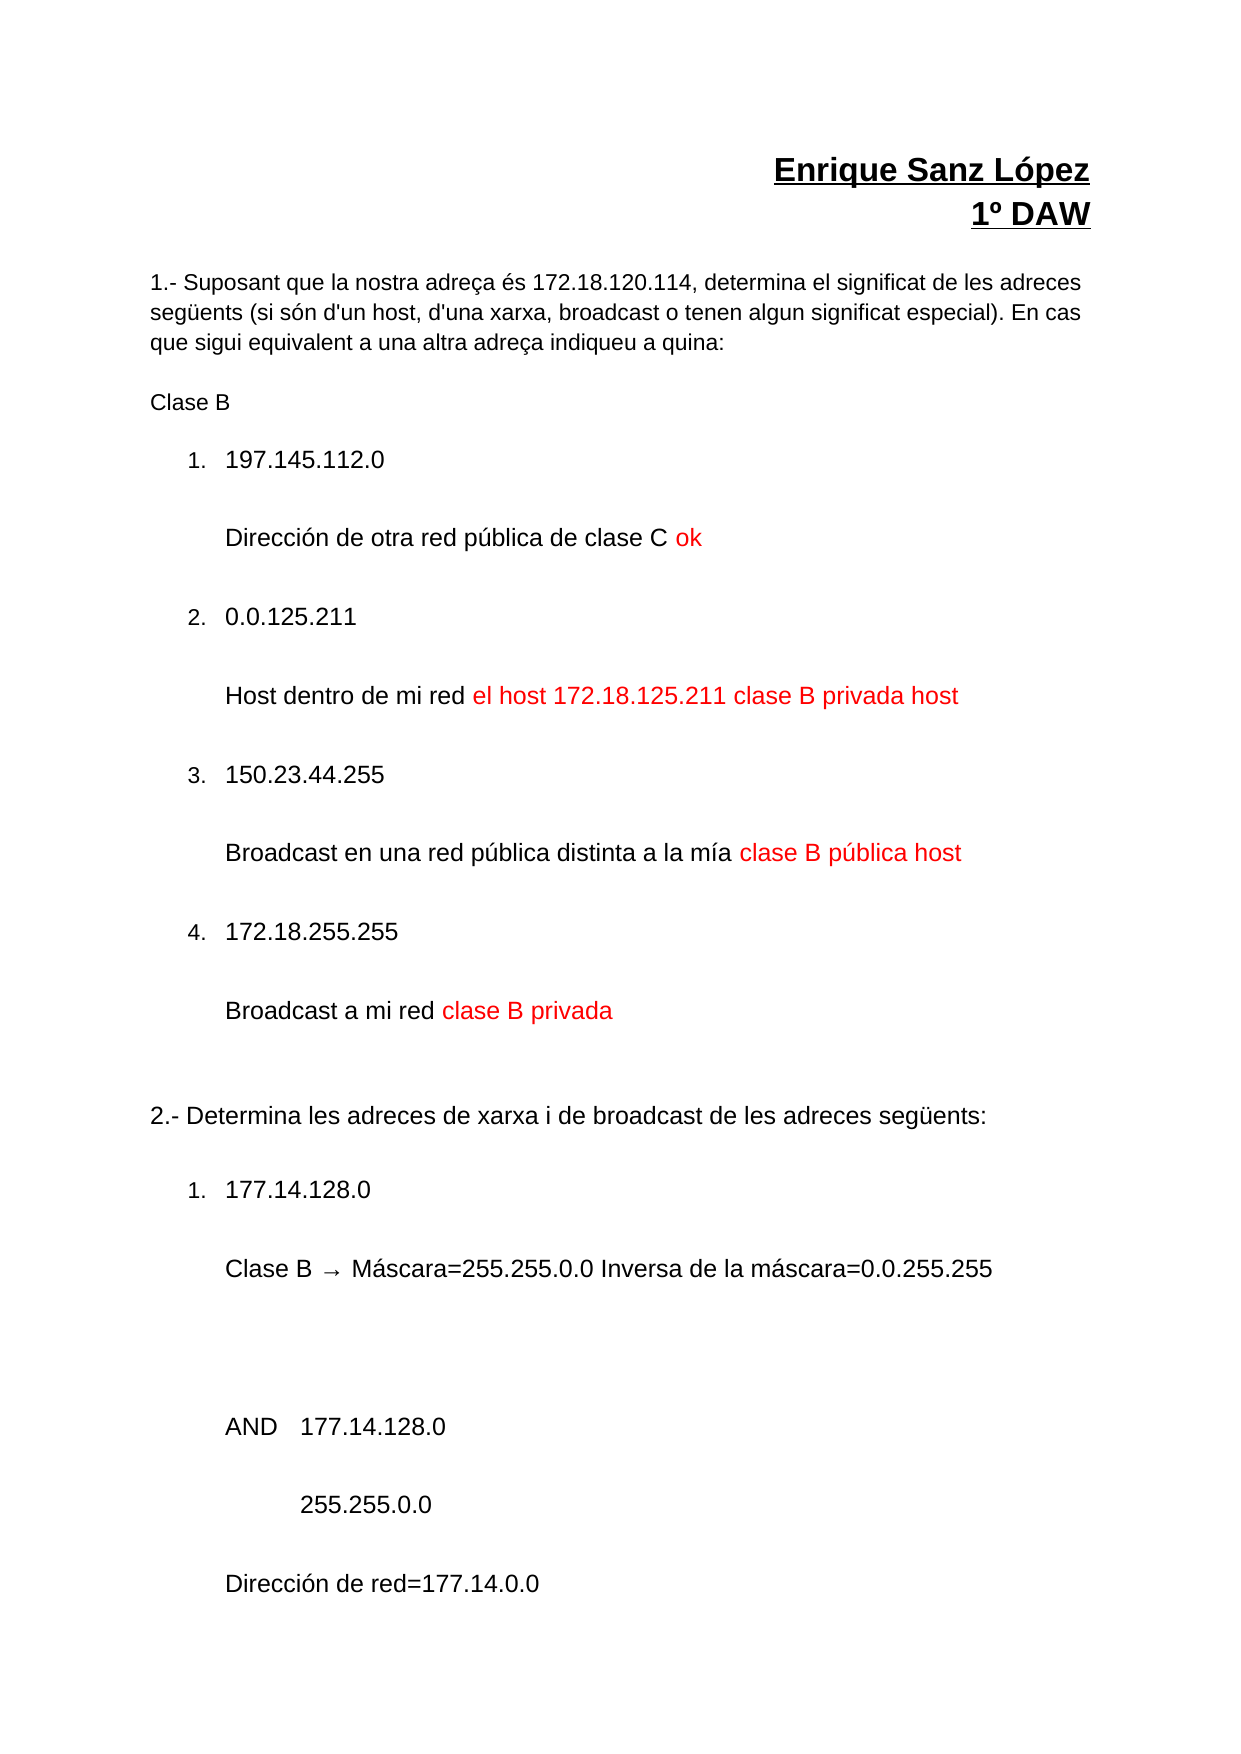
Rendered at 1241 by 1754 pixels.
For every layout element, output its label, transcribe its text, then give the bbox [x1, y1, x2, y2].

list 177.14.128.0 [187, 1176, 1090, 1204]
text Host dentro de mi red el host 172.18.125.211 clase B privada host [225, 681, 1090, 709]
text 255.255.0.0 [225, 1491, 1090, 1519]
text Broadcast a mi red clase B privada [225, 996, 1090, 1051]
text 1.- Suposant que la nostra adreça és 172.18.120.114, determina el significat de les adreces següents (si són d'un host, d'una xarxa, broadcast o tenen algun significat especial). En cas que sigui equivalent a una altra adreça indiqueu a quina: [150, 268, 1090, 355]
text Broadcast en una red pública distinta a la mía clase B pública host [225, 838, 1090, 867]
list 150.23.44.255 [187, 759, 1090, 788]
text Dirección de otra red pública de clase C ok [225, 523, 1090, 552]
text Clase B → Máscara=255.255.0.0 Inversa de la máscara=0.0.255.255 [225, 1254, 1090, 1283]
text Clase B [150, 389, 1090, 416]
list 172.18.255.255 [187, 917, 1090, 946]
list 197.145.112.0 [187, 444, 1090, 473]
text AND 177.14.128.0 [225, 1412, 1090, 1441]
text 1º DAW [150, 194, 1090, 233]
text 2.- Determina les adreces de xarxa i de broadcast de les adreces següents: [150, 1101, 1090, 1130]
list 0.0.125.211 [187, 602, 1090, 631]
text Dirección de red=177.14.0.0 [225, 1569, 1090, 1598]
text Enrique Sanz López [150, 150, 1090, 188]
